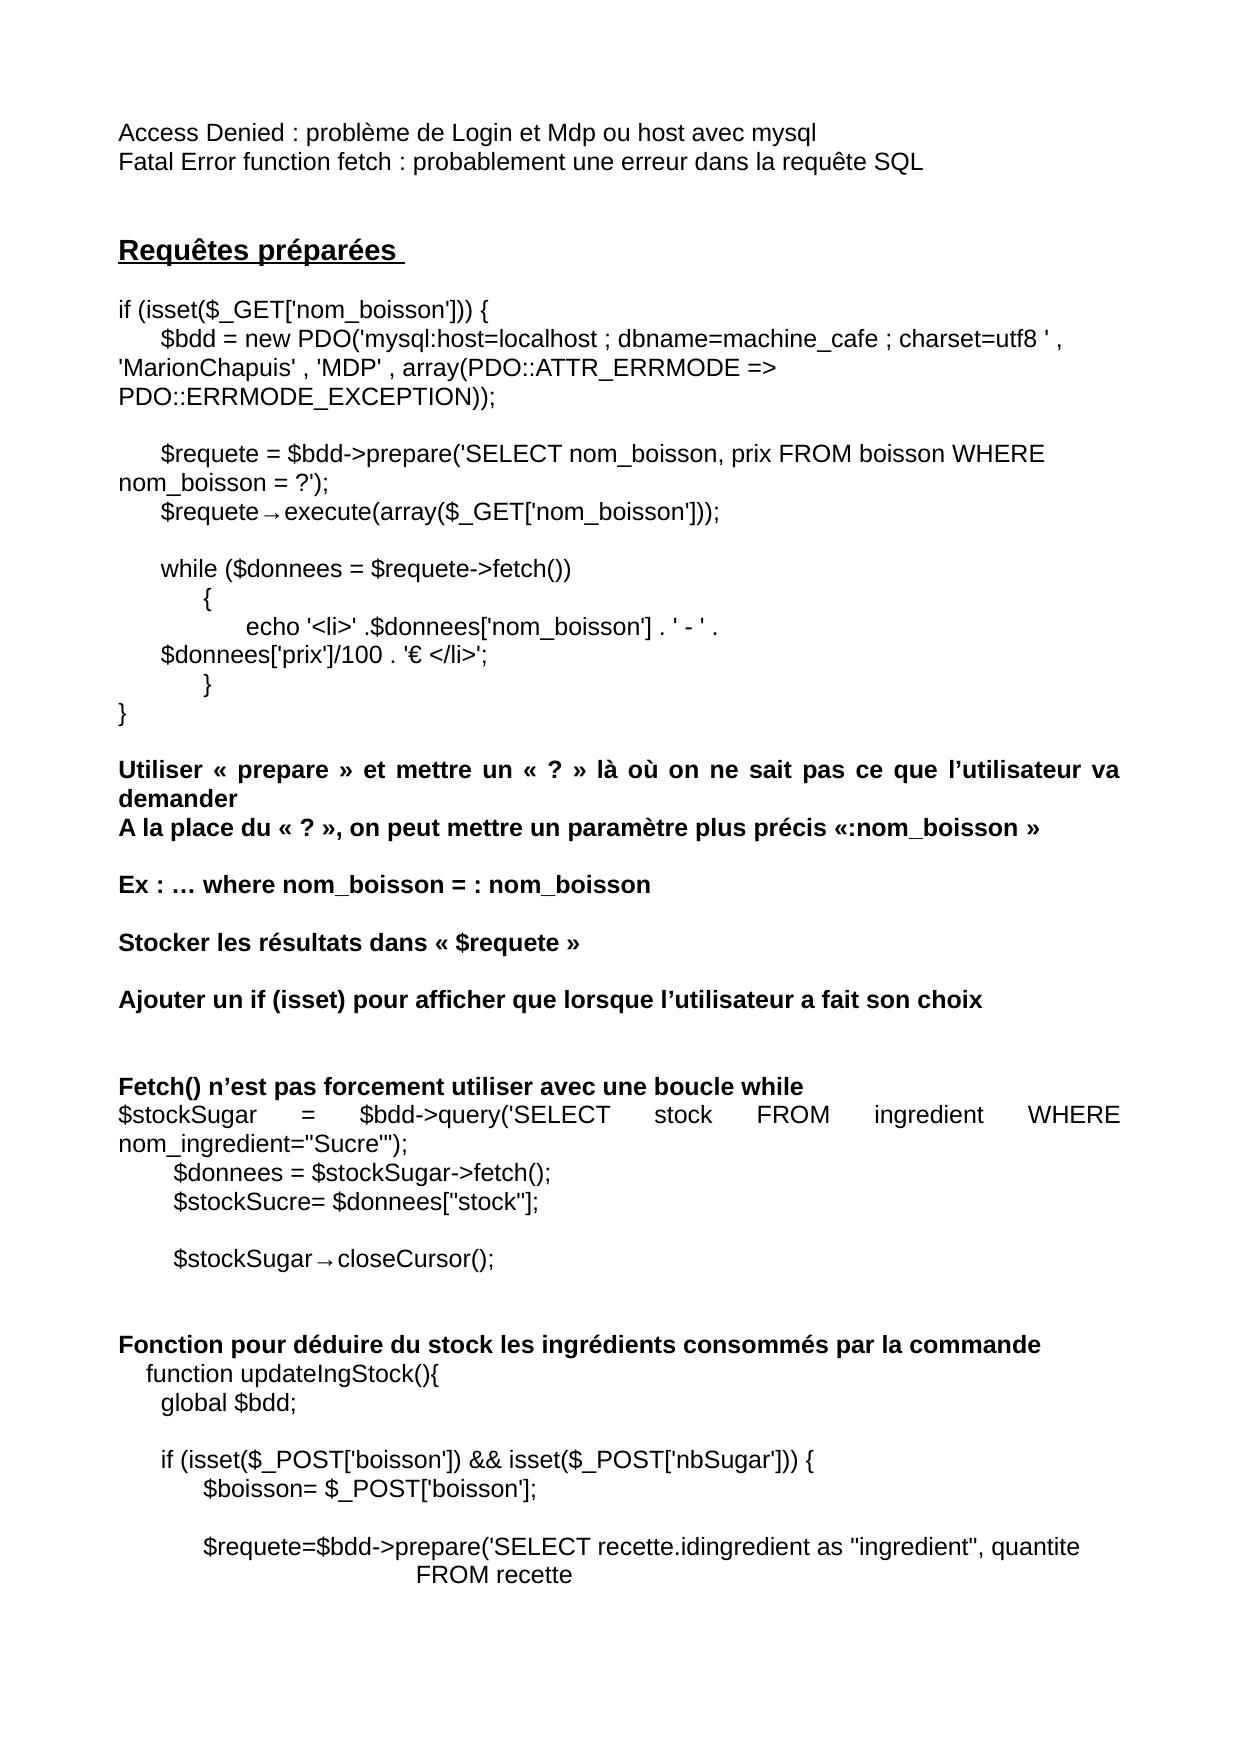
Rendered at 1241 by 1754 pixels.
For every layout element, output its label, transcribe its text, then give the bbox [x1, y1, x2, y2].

text Fonction pour déduire du stock les ingrédients consommés par la commande [118, 1330, 1122, 1359]
text $stockSucre= $donnees["stock"]; [118, 1187, 1122, 1215]
text $boisson= $_POST['boisson']; [118, 1474, 1122, 1503]
text global $bdd; [118, 1388, 1122, 1417]
text echo '<li>' .$donnees['nom_boisson'] . ' - ' . $donnees['prix']/100 . '€ </li>'; [118, 612, 1122, 669]
text Ajouter un if (isset) pour afficher que lorsque l’utilisateur a fait son choix [118, 985, 1122, 1014]
text $requete→execute(array($_GET['nom_boisson'])); [118, 497, 1122, 525]
text Stocker les résultats dans « $requete » [118, 928, 1122, 957]
text Requêtes préparées [118, 233, 1122, 267]
text } [118, 669, 1122, 698]
text Ex : … where nom_boisson = : nom_boisson [118, 870, 1122, 899]
text FROM recette [118, 1560, 1122, 1589]
text if (isset($_POST['boisson']) && isset($_POST['nbSugar'])) { [118, 1445, 1122, 1474]
text } [118, 698, 1122, 727]
text Fatal Error function fetch : probablement une erreur dans la requête SQL [118, 147, 1122, 176]
text $requete=$bdd->prepare('SELECT recette.idingredient as "ingredient", quantite [118, 1532, 1122, 1560]
text Utiliser « prepare » et mettre un « ? » là où on ne sait pas ce que l’utilisateur va demander [118, 755, 1122, 813]
text if (isset($_GET['nom_boisson'])) { [118, 295, 1122, 324]
text $donnees = $stockSugar->fetch(); [118, 1158, 1122, 1187]
text function updateIngStock(){ [118, 1359, 1122, 1388]
text Fetch() n’est pas forcement utiliser avec une boucle while [118, 1072, 1122, 1100]
text $bdd = new PDO('mysql:host=localhost ; dbname=machine_cafe ; charset=utf8 ' , 'MarionChapuis' , 'MDP' , array(PDO::ATTR_ERRMODE => PDO::ERRMODE_EXCEPTION)); [118, 324, 1122, 410]
text { [118, 583, 1122, 612]
text $stockSugar→closeCursor(); [118, 1244, 1122, 1273]
text Access Denied : problème de Login et Mdp ou host avec mysql [118, 118, 1122, 147]
text $requete = $bdd->prepare('SELECT nom_boisson, prix FROM boisson WHERE nom_boisson = ?'); [118, 439, 1122, 497]
text A la place du « ? », on peut mettre un paramètre plus précis «:nom_boisson » [118, 813, 1122, 842]
text $stockSugar = $bdd->query('SELECT stock FROM ingredient WHERE nom_ingredient="Sucre"'); [118, 1100, 1122, 1158]
text while ($donnees = $requete->fetch()) [118, 554, 1122, 583]
